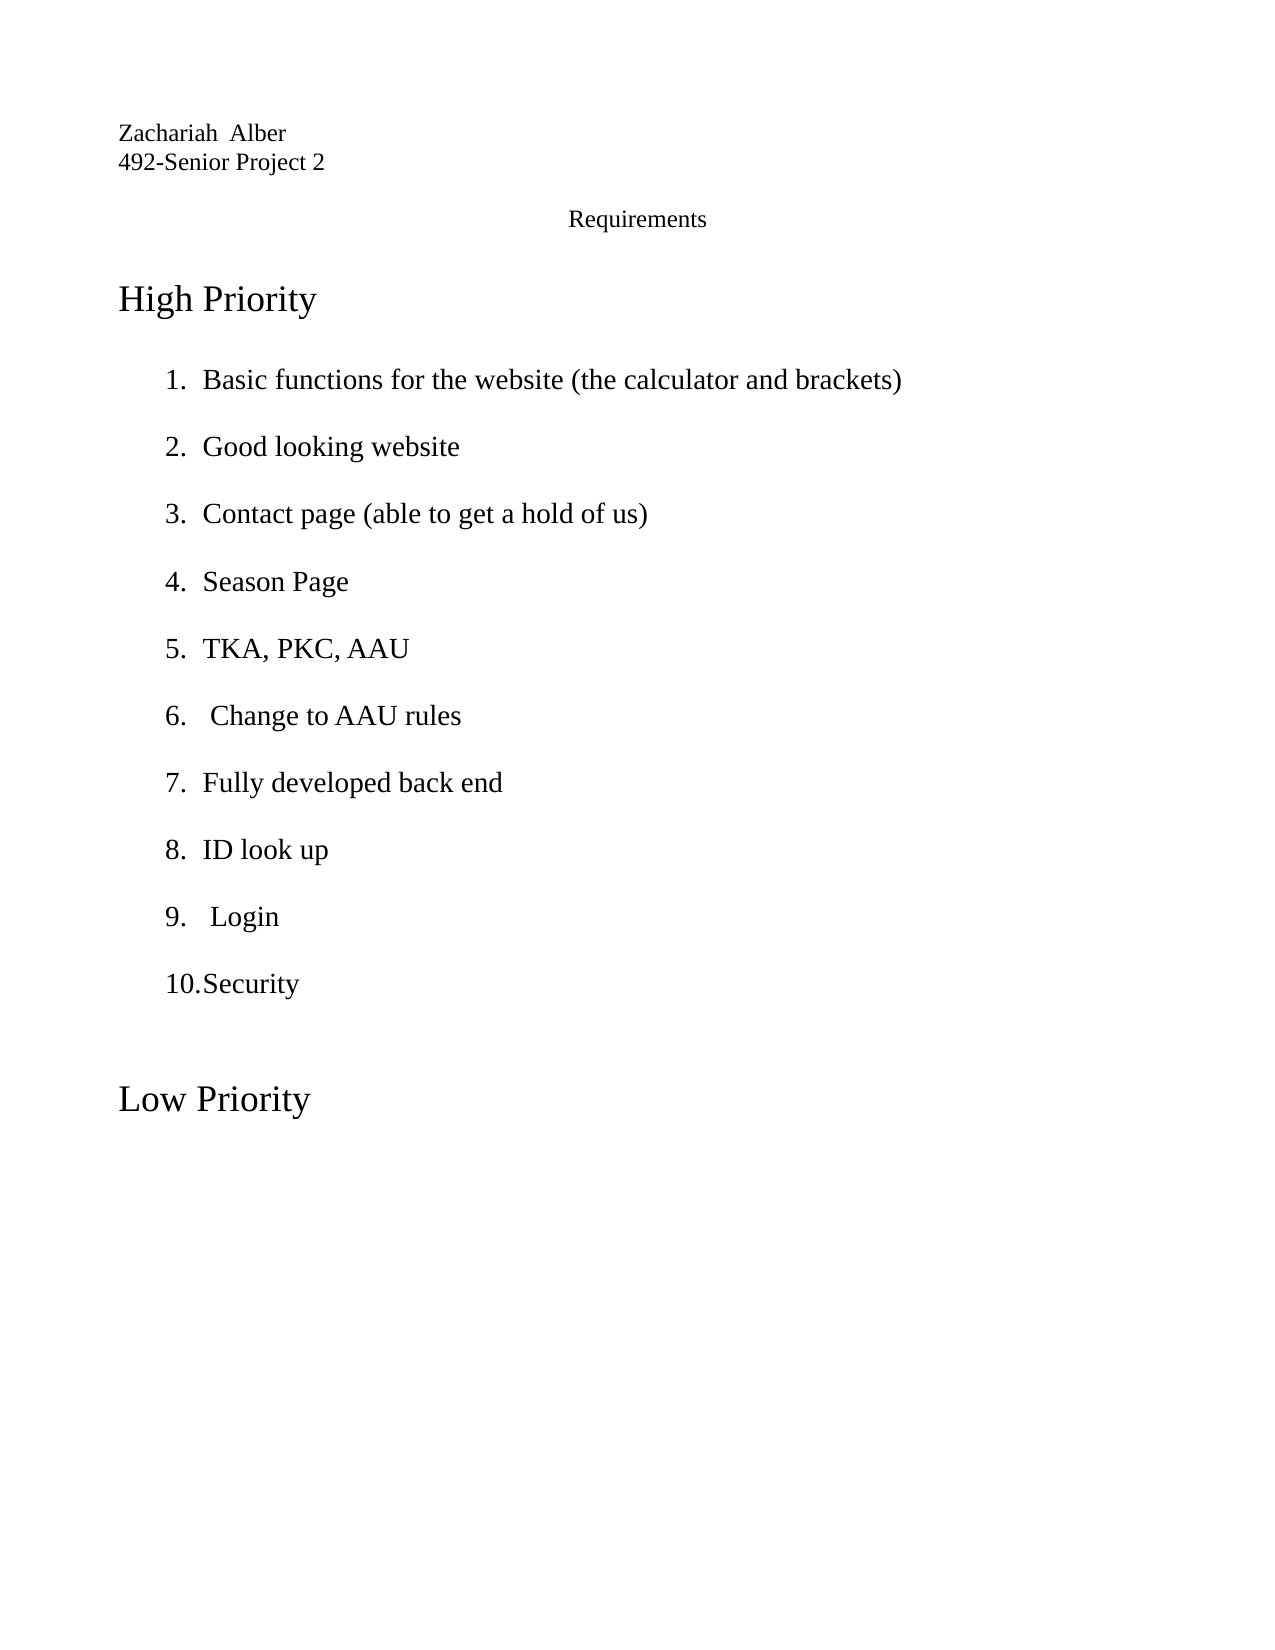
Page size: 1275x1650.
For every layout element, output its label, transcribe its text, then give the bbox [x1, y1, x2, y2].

text Zachariah Alber [118, 118, 1157, 147]
text High Priority [118, 276, 1157, 319]
list Fully developed back end [165, 765, 1157, 798]
list Season Page [165, 564, 1157, 597]
list Login [165, 899, 1157, 933]
list Security [165, 966, 1157, 1000]
text Requirements [118, 204, 1157, 233]
list ID look up [165, 832, 1157, 866]
list Good looking website [165, 429, 1157, 463]
text 492-Senior Project 2 [118, 147, 1157, 176]
list TKA, PKC, AAU [165, 631, 1157, 664]
list Contact page (able to get a hold of us) [165, 497, 1157, 530]
text Low Priority [118, 1076, 1157, 1119]
list Basic functions for the website (the calculator and brackets) [165, 362, 1157, 396]
list Change to AAU rules [165, 698, 1157, 731]
